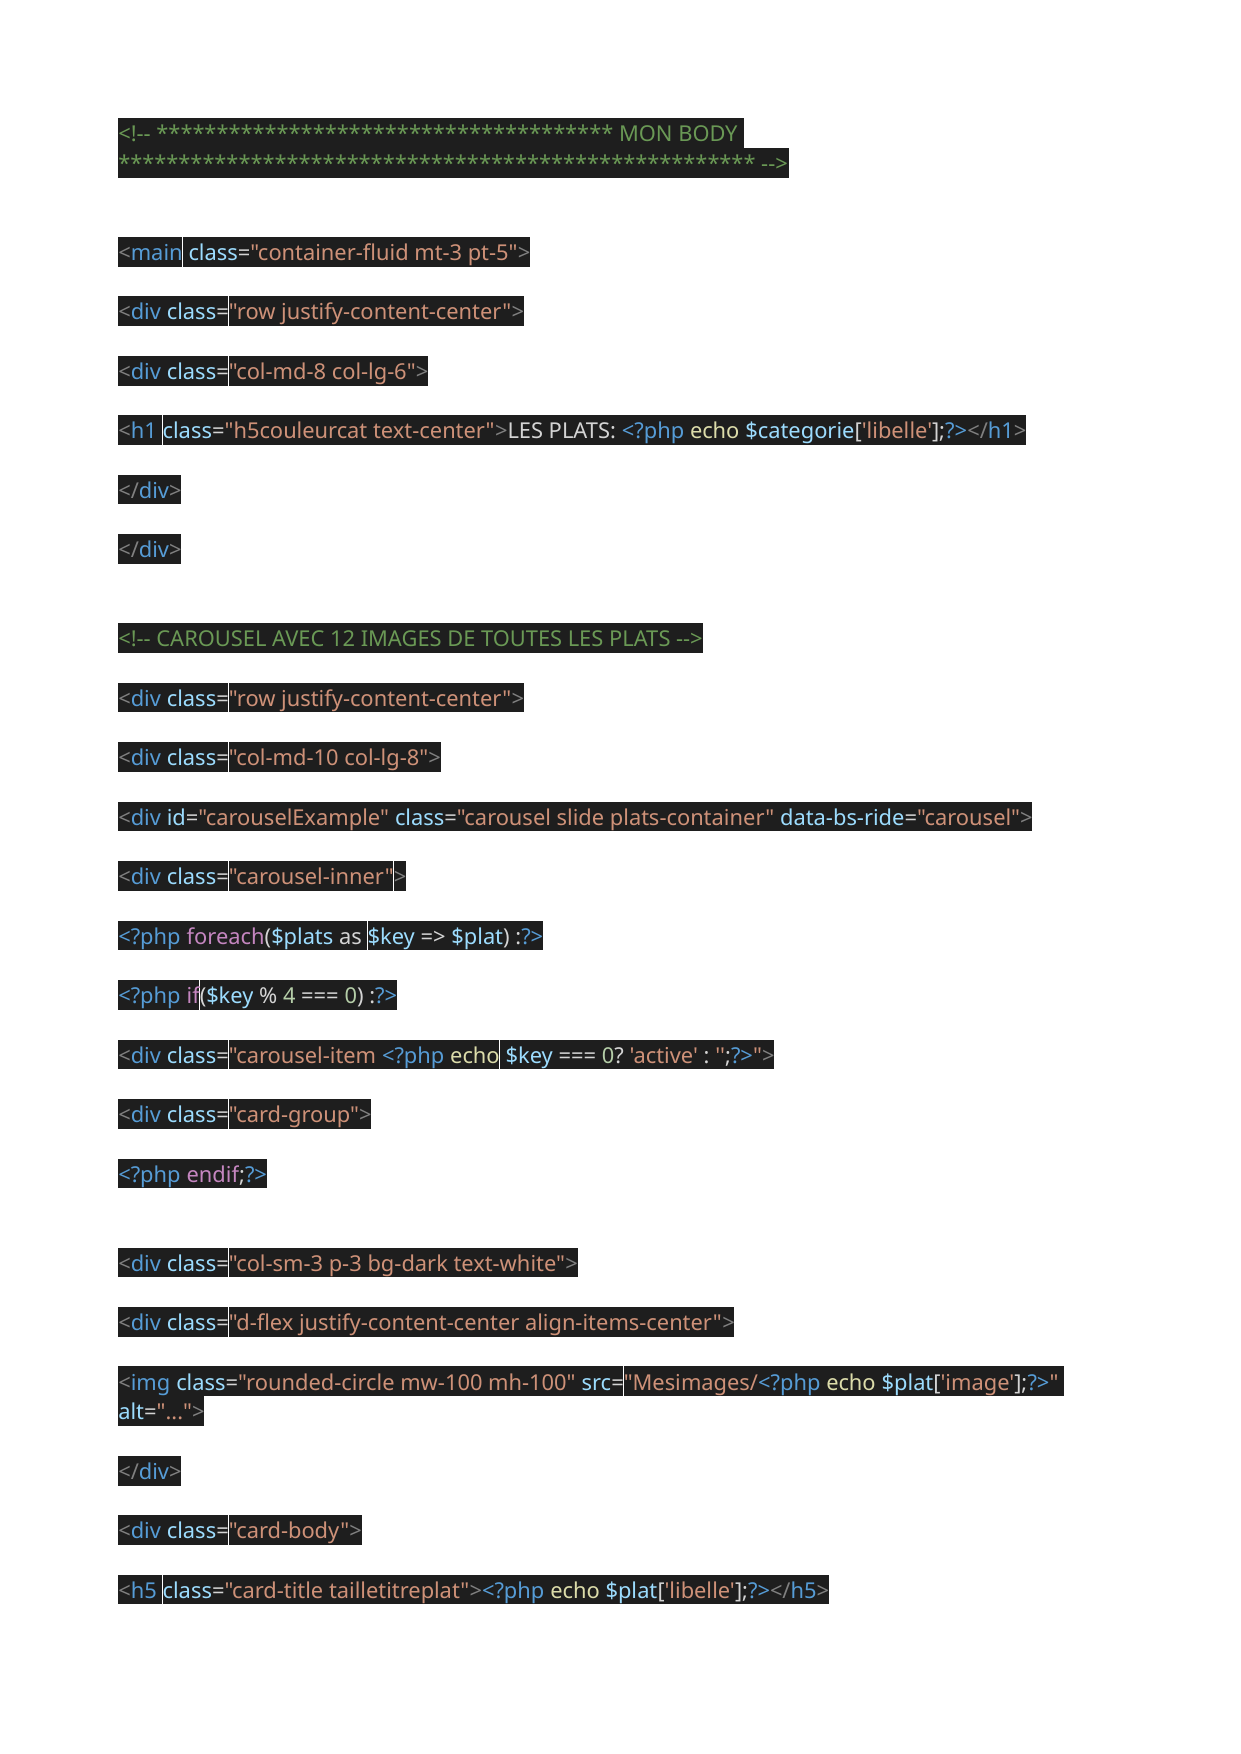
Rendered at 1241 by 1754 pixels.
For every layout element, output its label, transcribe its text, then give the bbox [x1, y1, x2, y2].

text </div> [118, 534, 1122, 564]
text <h5 class="card-title tailletitreplat"><?php echo $plat['libelle'];?></h5> [118, 1575, 1122, 1604]
text <img class="rounded-circle mw-100 mh-100" src="Mesimages/<?php echo $plat['image'];?>" alt="..."> [118, 1366, 1122, 1426]
text <!-- CAROUSEL AVEC 12 IMAGES DE TOUTES LES PLATS --> [118, 623, 1122, 653]
text <div class="row justify-content-center"> [118, 296, 1122, 326]
text <div class="card-group"> [118, 1099, 1122, 1129]
text <div class="col-sm-3 p-3 bg-dark text-white"> [118, 1247, 1122, 1277]
text <?php if($key % 4 === 0) :?> [118, 980, 1122, 1010]
text <div class="card-body"> [118, 1515, 1122, 1545]
text <div class="carousel-inner"> [118, 861, 1122, 891]
text </div> [118, 1456, 1122, 1486]
text <h1 class="h5couleurcat text-center">LES PLATS: <?php echo $categorie['libelle'];?></h1> [118, 415, 1122, 445]
text <div class="carousel-item <?php echo $key === 0? 'active' : '';?>"> [118, 1039, 1122, 1069]
text <?php foreach($plats as $key => $plat) :?> [118, 921, 1122, 950]
text <div class="row justify-content-center"> [118, 683, 1122, 712]
text <div class="d-flex justify-content-center align-items-center"> [118, 1307, 1122, 1337]
text <div class="col-md-8 col-lg-6"> [118, 356, 1122, 386]
text <!-- ************************************** MON BODY ***************************************************** --> [118, 118, 1122, 178]
text <main class="container-fluid mt-3 pt-5"> [118, 237, 1122, 267]
text </div> [118, 475, 1122, 504]
text <?php endif;?> [118, 1158, 1122, 1188]
text <div id="carouselExample" class="carousel slide plats-container" data-bs-ride="carousel"> [118, 802, 1122, 831]
text <div class="col-md-10 col-lg-8"> [118, 742, 1122, 772]
